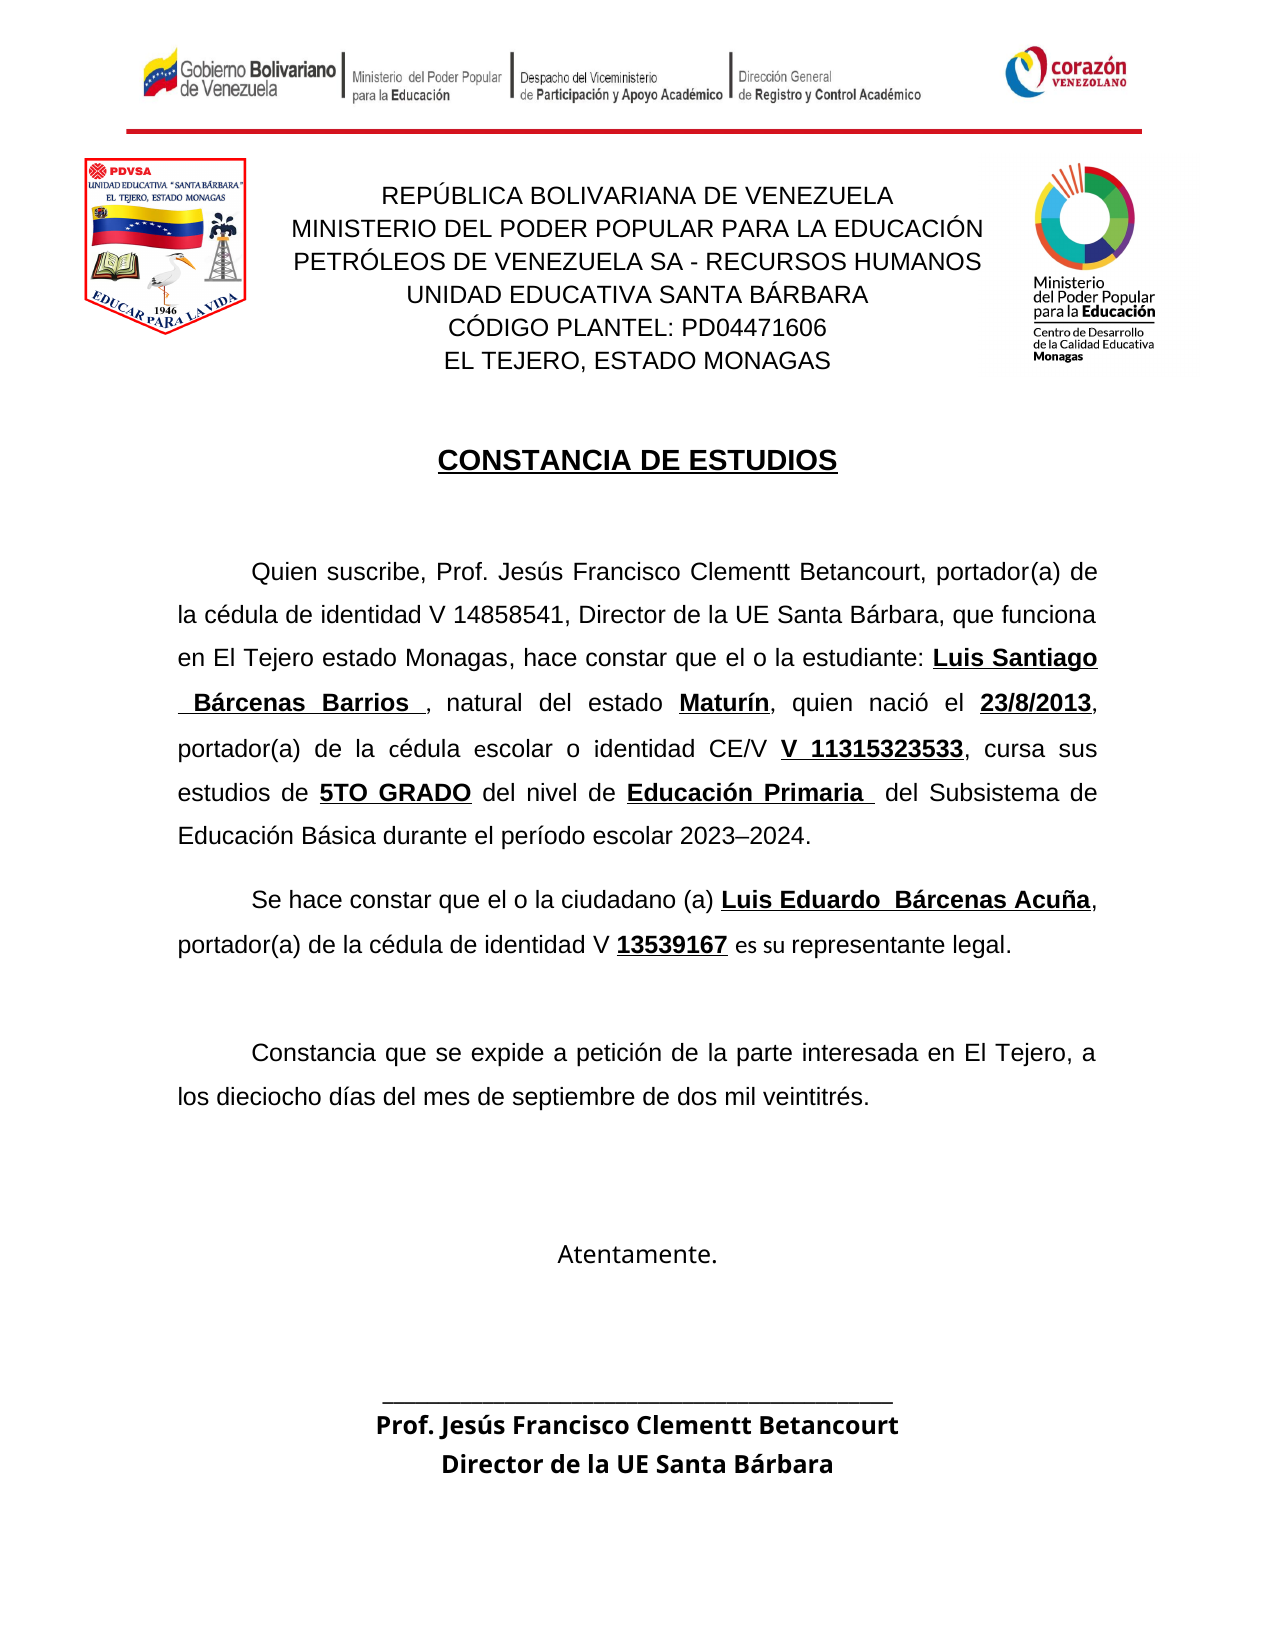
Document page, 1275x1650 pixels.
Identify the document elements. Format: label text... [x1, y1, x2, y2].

picture [79, 158, 252, 335]
picture [126, 11, 1142, 134]
text Se hace constar que el o la ciudadano (a) Luis Eduardo Bárcenas Acuña, portador(a) de la cédula de identidad V 13539167 es su representante legal. [177, 885, 1098, 959]
subtitle CONSTANCIA DE ESTUDIOS [177, 443, 1098, 476]
picture [978, 153, 1200, 377]
text EL TEJERO, ESTADO MONAGAS [177, 346, 978, 374]
text Quien suscribe, Prof. Jesús Francisco Clementt Betancourt, portador(a) de la cédula de identidad V 14858541, Director de la UE Santa Bárbara, que funciona en El Tejero estado Monagas, hace constar que el o la estudiante: Luis Santiago Bárcenas Barrios , natural del estado Maturín, quien nació el 23/8/2013, portador(a) de la cédula escolar o identidad CE/V V 11315323533, cursa sus estudios de 5TO GRADO del nivel de Educación Primaria del Subsistema de Educación Básica durante el período escolar 2023–2024. [177, 557, 1098, 849]
subtitle MINISTERIO DEL PODER POPULAR PARA LA EDUCACIÓN [252, 214, 978, 242]
text UNIDAD EDUCATIVA SANTA BÁRBARA [252, 280, 978, 308]
subtitle REPÚBLICA BOLIVARIANA DE VENEZUELA [252, 181, 978, 209]
text Prof. Jesús Francisco Clementt Betancourt [177, 1407, 1098, 1441]
text Constancia que se expide a petición de la parte interesada en El Tejero, a los dieciocho días del mes de septiembre de dos mil veintitrés. [177, 1038, 1098, 1110]
text Director de la UE Santa Bárbara [177, 1447, 1098, 1481]
subtitle PETRÓLEOS DE VENEZUELA SA - RECURSOS HUMANOS [252, 247, 978, 275]
text Atentamente. [177, 1237, 1098, 1271]
text CÓDIGO PLANTEL: PD04471606 [177, 313, 978, 341]
text ______________________________________________ [177, 1373, 1098, 1407]
